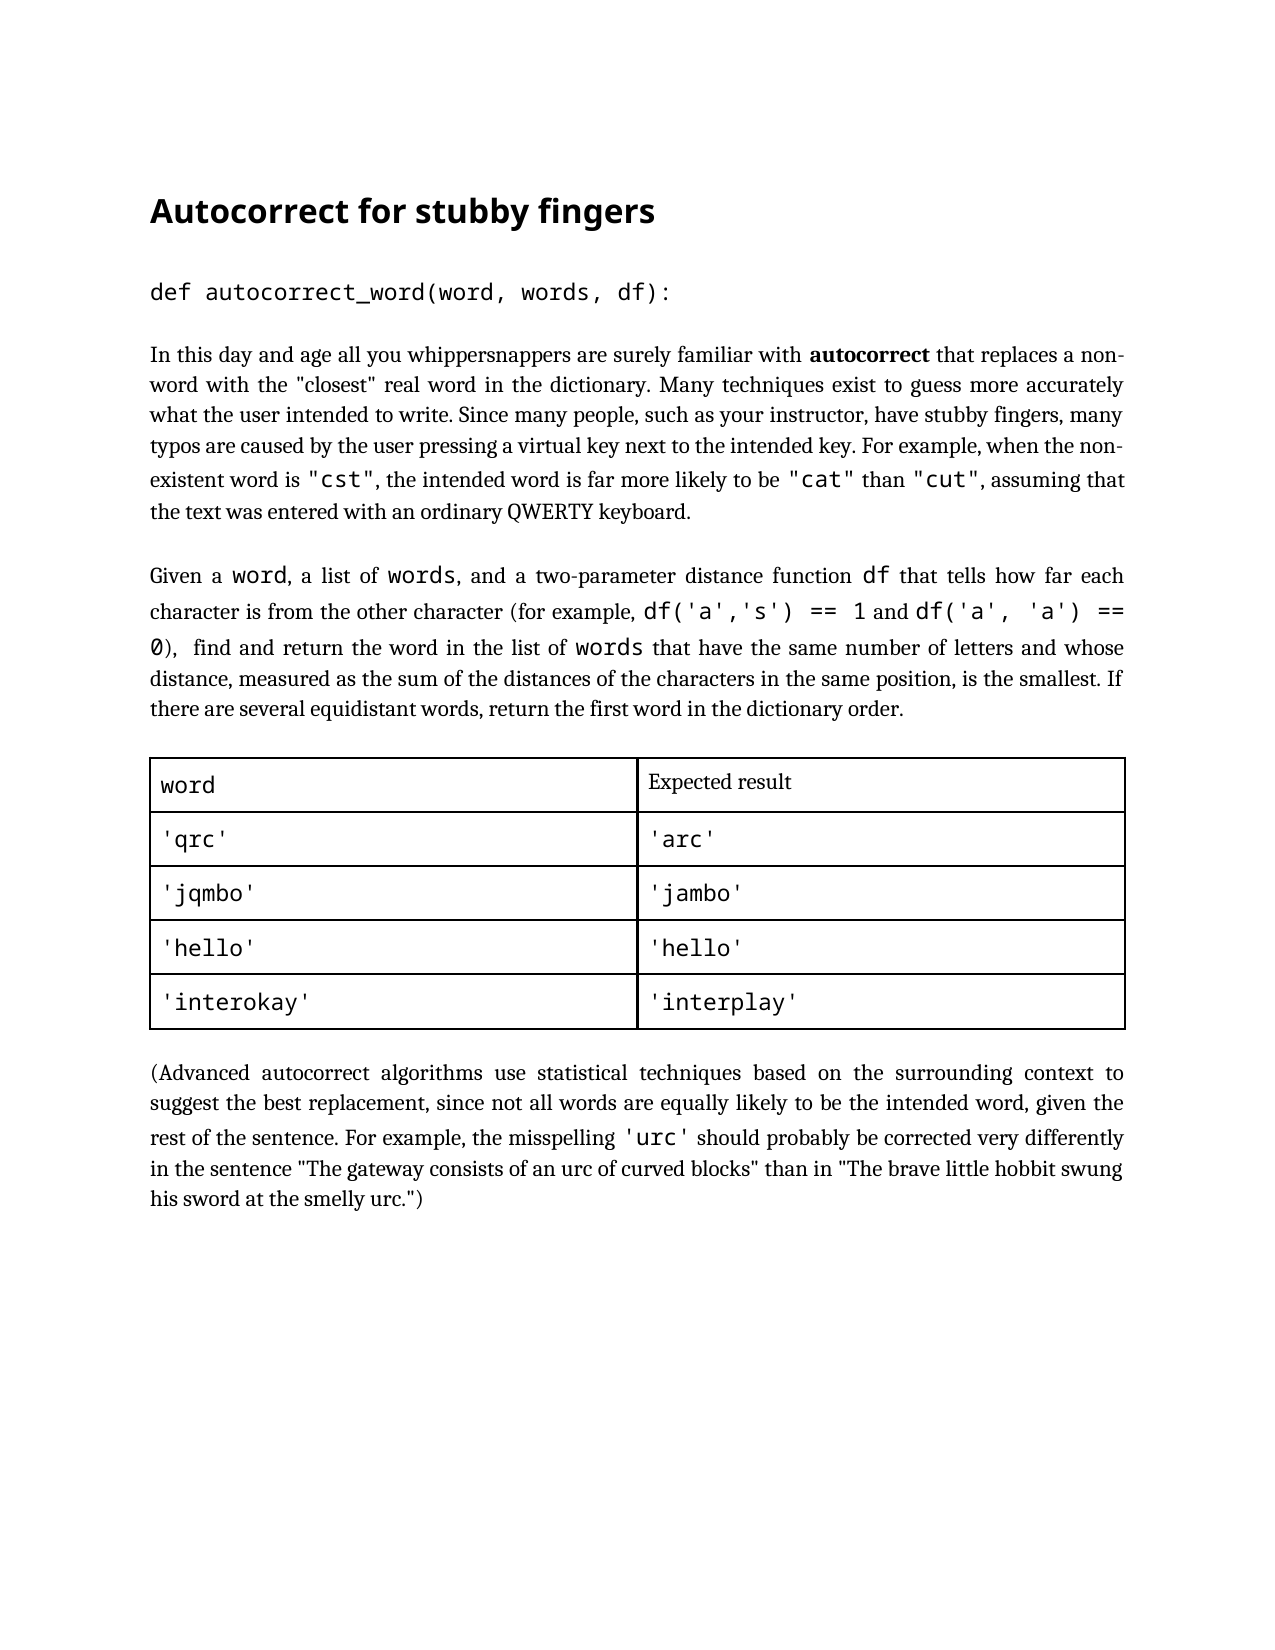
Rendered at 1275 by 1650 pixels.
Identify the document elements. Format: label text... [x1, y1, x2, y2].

table_cell 'arc' [639, 813, 1124, 865]
table_cell 'interplay' [639, 975, 1124, 1027]
text def autocorrect_word(word, words, df): [150, 276, 1125, 307]
table_cell 'jqmbo' [151, 867, 636, 919]
table_cell 'hello' [639, 921, 1124, 973]
text (Advanced autocorrect algorithms use statistical techniques based on the surrounding context to suggest the best replacement, since not all words are equally likely to be the intended word, given the rest of the sentence. For example, the misspelling 'urc' should probably be corrected very differently in the sentence "The gateway consists of an urc of curved blocks" than in "The brave little hobbit swung his sword at the smelly urc.") [150, 1060, 1125, 1213]
table_cell 'qrc' [151, 813, 636, 865]
text In this day and age all you whippersnappers are surely familiar with autocorrect that replaces a non-word with the "closest" real word in the dictionary. Many techniques exist to guess more accurately what the user intended to write. Since many people, such as your instructor, have stubby fingers, many typos are caused by the user pressing a virtual key next to the intended key. For example, when the non-existent word is "cst", the intended word is far more likely to be "cat" than "cut", assuming that the text was entered with an ordinary QWERTY keyboard. [150, 342, 1125, 525]
table_cell 'jambo' [639, 867, 1124, 919]
subtitle Autocorrect for stubby fingers [150, 187, 1125, 233]
table_header word [151, 759, 636, 811]
table_cell 'interokay' [151, 975, 636, 1027]
table_cell 'hello' [151, 921, 636, 973]
text Given a word, a list of words, and a two-parameter distance function df that tells how far each character is from the other character (for example, df('a','s') == 1 and df('a', 'a') == 0), find and return the word in the list of words that have the same number of letters and whose distance, measured as the sum of the distances of the characters in the same position, is the smallest. If there are several equidistant words, return the first word in the dictionary order. [150, 559, 1125, 722]
table_header Expected result [639, 759, 1124, 811]
